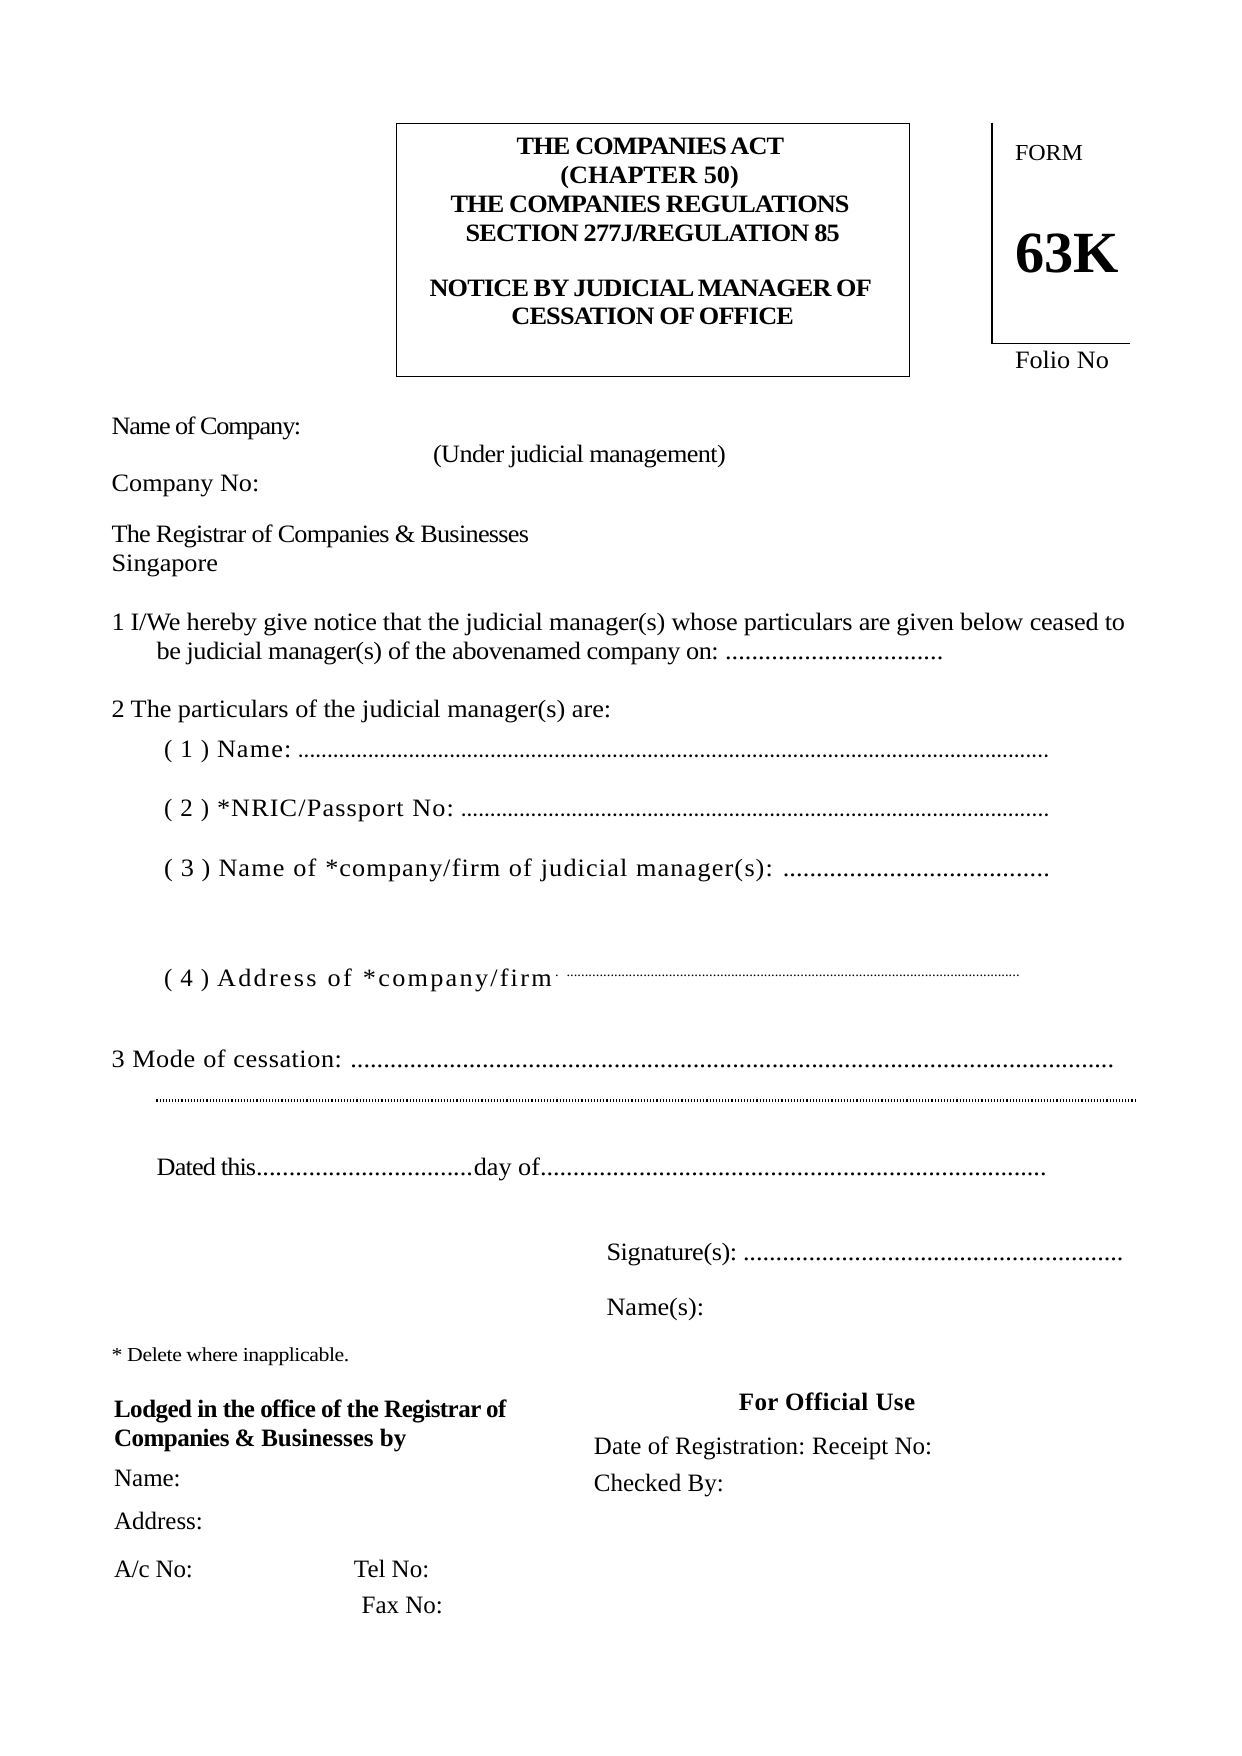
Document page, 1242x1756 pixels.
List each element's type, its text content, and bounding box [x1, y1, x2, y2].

table_header FORM 63K [993, 123, 1130, 343]
text Signature(s): [606, 1237, 1136, 1265]
list *NRIC/Passport No: [164, 793, 1136, 823]
table_cell [910, 343, 992, 376]
table_header [111, 123, 396, 343]
list Name: [164, 734, 1136, 763]
table_header [910, 123, 991, 343]
table_header THE COMPANIES ACT (CHAPTER 50) THE COMPANIES REGULATIONS SECTION 277J/REGULATION 85 NOTICE BY JUDICIAL MANAGER OF CESSATION OF OFFICE [397, 124, 909, 343]
text 3 Mode of cessation: [111, 1044, 1136, 1073]
text Name of Company: <o.name> [111, 411, 1048, 439]
text 1 I/We hereby give notice that the judicial manager(s) whose particulars are given below ceased to be judicial manager(s) of the abovenamed company on: [111, 607, 1136, 664]
text 2 The particulars of the judicial manager(s) are: [111, 694, 1136, 723]
text The Registrar of Companies & Businesses Singapore [111, 519, 551, 577]
text Name(s): <get_director1(o.id)['name']> [606, 1292, 1136, 1320]
table_cell [397, 343, 909, 376]
table_cell [111, 343, 396, 376]
table_header For Official Use Date of Registration: Receipt No: Checked By: [588, 1388, 1066, 1625]
text (Under judicial management) [111, 439, 1048, 468]
text * Delete where inapplicable. [111, 1343, 1136, 1366]
text Dated this day of [156, 1099, 1136, 1180]
list Address of *company/firm. [164, 963, 1136, 991]
list Name of *company/firm of judicial manager(s): [164, 853, 1136, 881]
table_header Lodged in the office of the Registrar of Companies & Businesses by Name: Address: A/c No: Tel No: Fax No: [108, 1388, 588, 1625]
table_cell Folio No [992, 344, 1130, 376]
text Company No: <o.uen> [111, 468, 1136, 497]
